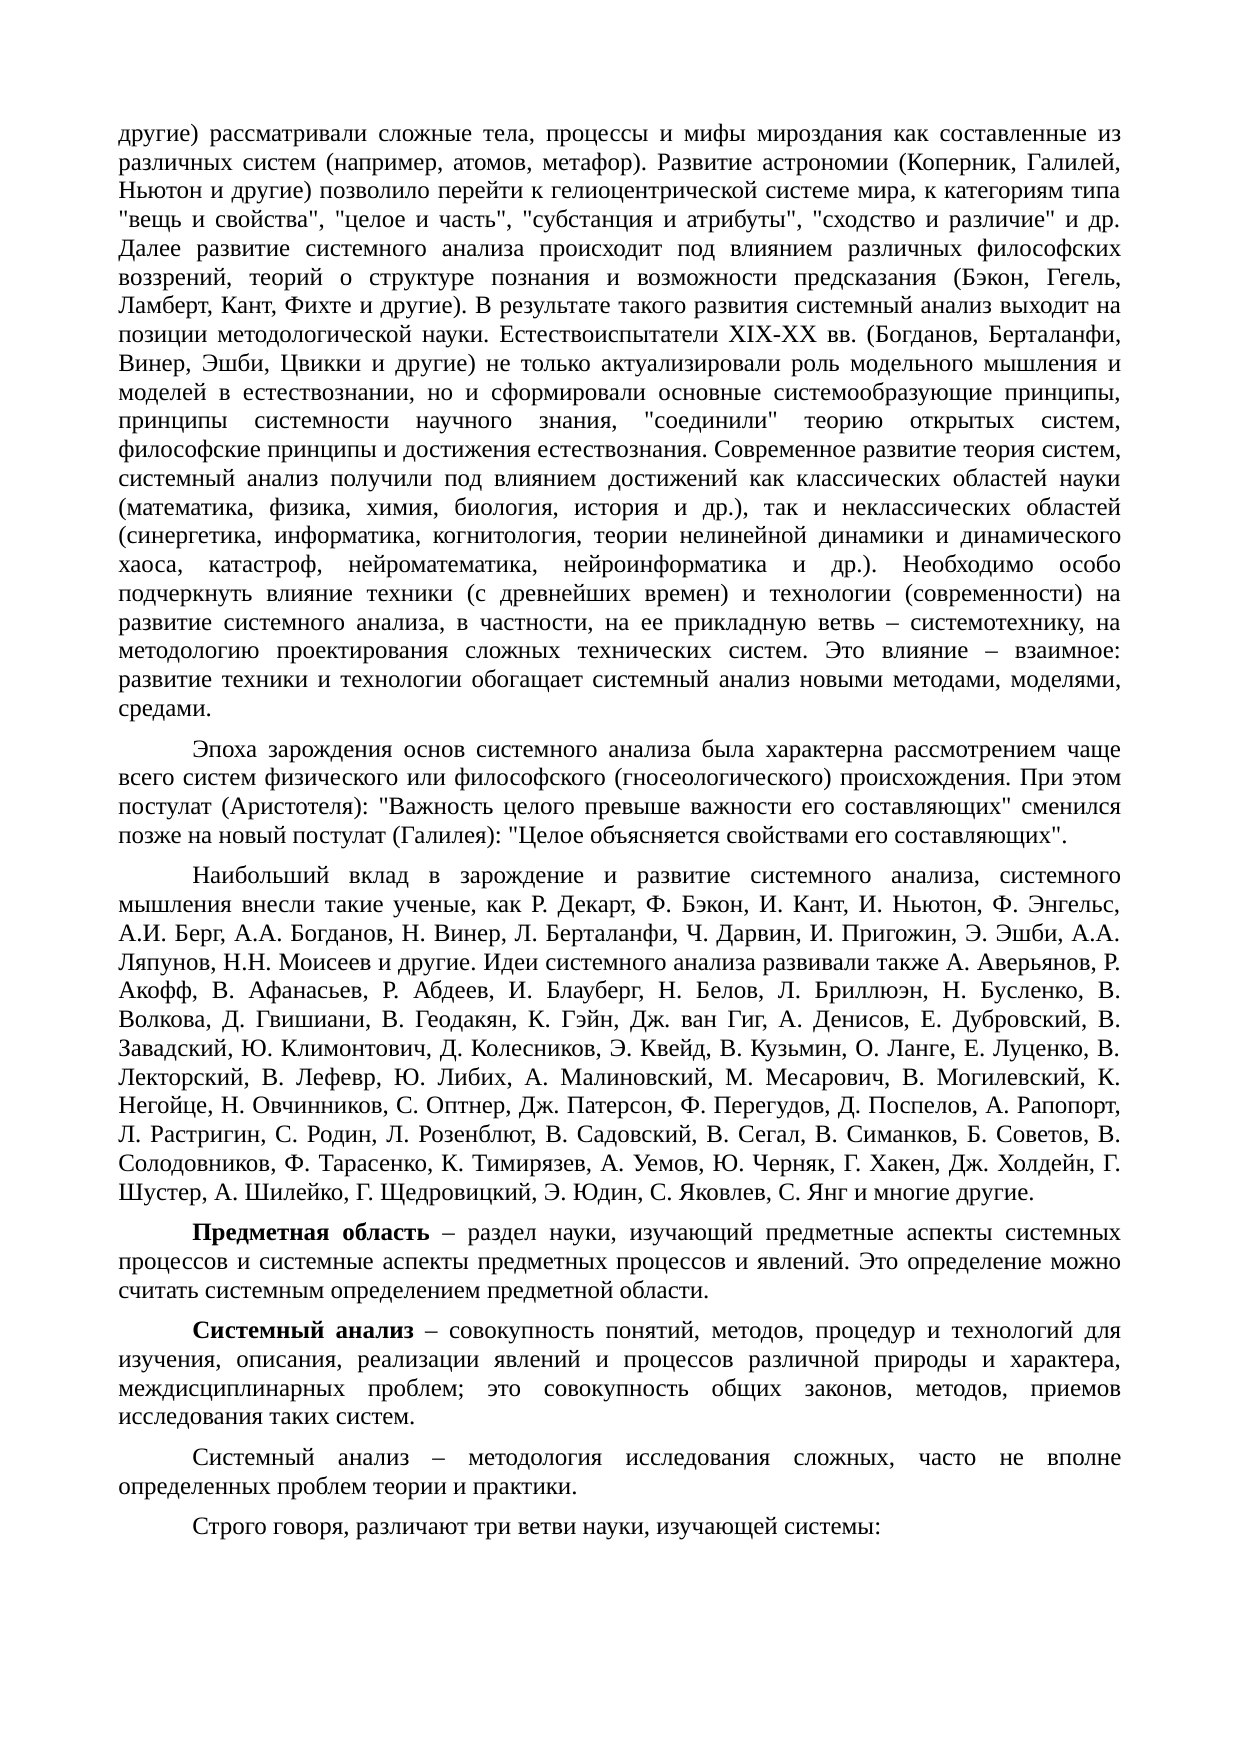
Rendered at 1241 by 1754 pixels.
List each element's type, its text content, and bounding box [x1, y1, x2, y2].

text Предметная область – раздел науки, изучающий предметные аспекты системных процессов и системные аспекты предметных процессов и явлений. Это определение можно считать системным определением предметной области. [118, 1217, 1122, 1303]
text Системный анализ – методология исследования сложных, часто не вполне определенных проблем теории и практики. [118, 1442, 1122, 1499]
text Строго говоря, различают три ветви науки, изучающей системы: [118, 1511, 1122, 1540]
text Наибольший вклад в зарождение и развитие системного анализа, системного мышления внесли такие ученые, как Р. Декарт, Ф. Бэкон, И. Кант, И. Ньютон, Ф. Энгельс, А.И. Берг, А.А. Богданов, Н. Винер, Л. Берталанфи, Ч. Дарвин, И. Пригожин, Э. Эшби, А.А. Ляпунов, Н.Н. Моисеев и другие. Идеи системного анализа развивали также А. Аверьянов, Р. Акофф, В. Афанасьев, Р. Абдеев, И. Блауберг, Н. Белов, Л. Бриллюэн, Н. Бусленко, В. Волкова, Д. Гвишиани, В. Геодакян, К. Гэйн, Дж. ван Гиг, А. Денисов, Е. Дубровский, В. Завадский, Ю. Климонтович, Д. Колесников, Э. Квейд, В. Кузьмин, О. Ланге, Е. Луценко, В. Лекторский, В. Лефевр, Ю. Либих, А. Малиновский, М. Месарович, В. Могилевский, К. Негойце, Н. Овчинников, С. Оптнер, Дж. Патерсон, Ф. Перегудов, Д. Поспелов, А. Рапопорт, Л. Растригин, С. Родин, Л. Розенблют, В. Садовский, В. Сегал, В. Симанков, Б. Советов, В. Солодовников, Ф. Тарасенко, К. Тимирязев, А. Уемов, Ю. Черняк, Г. Хакен, Дж. Холдейн, Г. Шустер, А. Шилейко, Г. Щедровицкий, Э. Юдин, С. Яковлев, С. Янг и многие другие. [118, 860, 1122, 1205]
text Системный анализ – совокупность понятий, методов, процедур и технологий для изучения, описания, реализации явлений и процессов различной природы и характера, междисциплинарных проблем; это совокупность общих законов, методов, приемов исследования таких систем. [118, 1315, 1122, 1430]
text другие) рассматривали сложные тела, процессы и мифы мироздания как составленные из различных систем (например, атомов, метафор). Развитие астрономии (Коперник, Галилей, Ньютон и другие) позволило перейти к гелиоцентрической системе мира, к категориям типа "вещь и свойства", "целое и часть", "субстанция и атрибуты", "сходство и различие" и др. Далее развитие системного анализа происходит под влиянием различных философских воззрений, теорий о структуре познания и возможности предсказания (Бэкон, Гегель, Ламберт, Кант, Фихте и другие). В результате такого развития системный анализ выходит на позиции методологической науки. Естествоиспытатели XIX-XX вв. (Богданов, Берталанфи, Винер, Эшби, Цвикки и другие) не только актуализировали роль модельного мышления и моделей в естествознании, но и сформировали основные системообразующие принципы, принципы системности научного знания, "соединили" теорию открытых систем, философские принципы и достижения естествознания. Современное развитие теория систем, системный анализ получили под влиянием достижений как классических областей науки (математика, физика, химия, биология, история и др.), так и неклассических областей (синергетика, информатика, когнитология, теории нелинейной динамики и динамического хаоса, катастроф, нейроматематика, нейроинформатика и др.). Необходимо особо подчеркнуть влияние техники (с древнейших времен) и технологии (современности) на развитие системного анализа, в частности, на ее прикладную ветвь – системотехнику, на методологию проектирования сложных технических систем. Это влияние – взаимное: развитие техники и технологии обогащает системный анализ новыми методами, моделями, средами. [118, 118, 1122, 722]
text Эпоха зарождения основ системного анализа была характерна рассмотрением чаще всего систем физического или философского (гносеологического) происхождения. При этом постулат (Аристотеля): "Важность целого превыше важности его составляющих" сменился позже на новый постулат (Галилея): "Целое объясняется свойствами его составляющих". [118, 734, 1122, 849]
